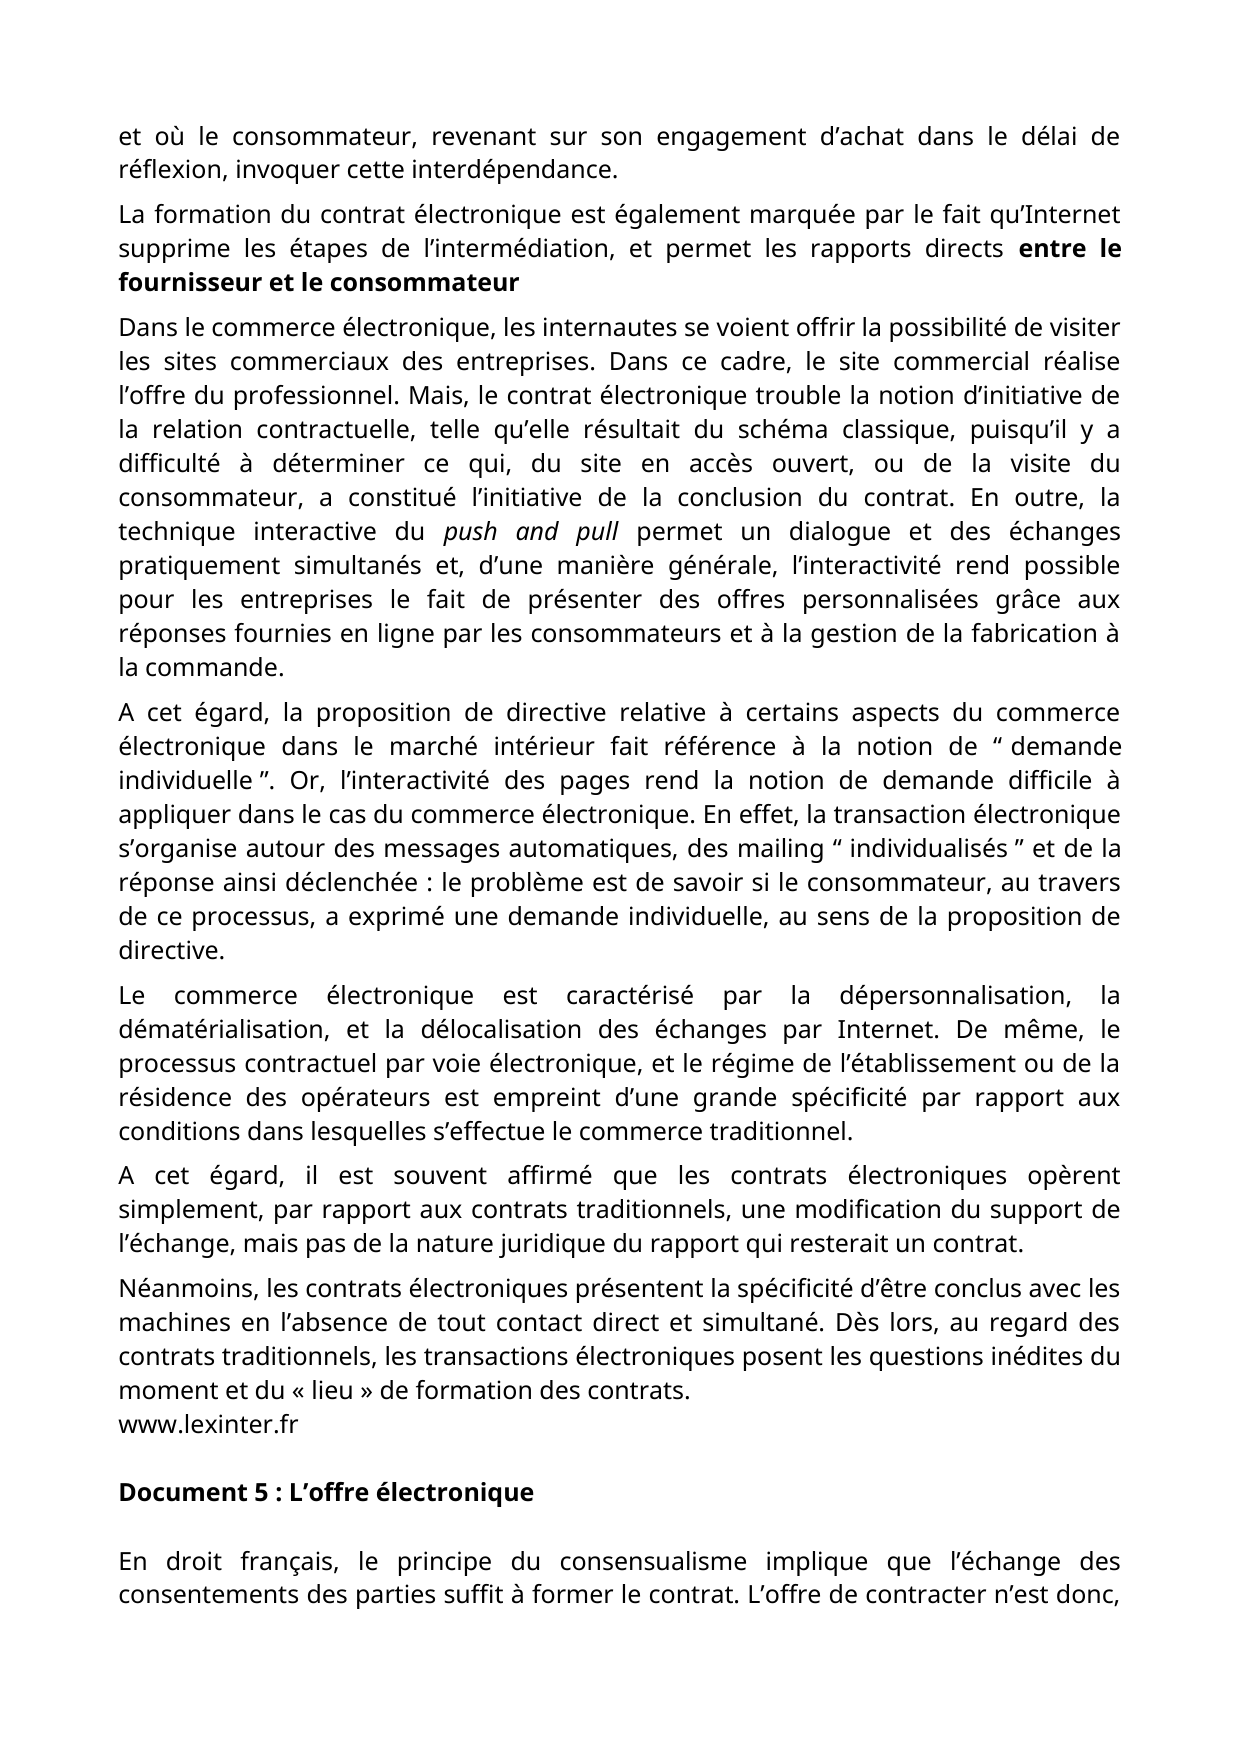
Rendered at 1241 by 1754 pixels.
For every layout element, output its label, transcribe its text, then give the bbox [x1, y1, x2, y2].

text Document 5 : L’offre électronique [118, 1475, 1122, 1509]
text A cet égard, il est souvent affirmé que les contrats électroniques opèrent simplement, par rapport aux contrats traditionnels, une modification du support de l’échange, mais pas de la nature juridique du rapport qui resterait un contrat. [118, 1158, 1122, 1260]
text A cet égard, la proposition de directive relative à certains aspects du commerce électronique dans le marché intérieur fait référence à la notion de “ demande individuelle ”. Or, l’interactivité des pages rend la notion de demande difficile à appliquer dans le cas du commerce électronique. En effet, la transaction électronique s’organise autour des messages automatiques, des mailing “ individualisés ” et de la réponse ainsi déclenchée : le problème est de savoir si le consommateur, au travers de ce processus, a exprimé une demande individuelle, au sens de la proposition de directive. [118, 694, 1122, 967]
text www.lexinter.fr [118, 1407, 1122, 1441]
text Le commerce électronique est caractérisé par la dépersonnalisation, la dématérialisation, et la délocalisation des échanges par Internet. De même, le processus contractuel par voie électronique, et le régime de l’établissement ou de la résidence des opérateurs est empreint d’une grande spécificité par rapport aux conditions dans lesquelles s’effectue le commerce traditionnel. [118, 977, 1122, 1148]
text Néanmoins, les contrats électroniques présentent la spécificité d’être conclus avec les machines en l’absence de tout contact direct et simultané. Dès lors, au regard des contrats traditionnels, les transactions électroniques posent les questions inédites du moment et du « lieu » de formation des contrats. [118, 1271, 1122, 1407]
text Dans le commerce électronique, les internautes se voient offrir la possibilité de visiter les sites commerciaux des entreprises. Dans ce cadre, le site commercial réalise l’offre du professionnel. Mais, le contrat électronique trouble la notion d’initiative de la relation contractuelle, telle qu’elle résultait du schéma classique, puisqu’il y a difficulté à déterminer ce qui, du site en accès ouvert, ou de la visite du consommateur, a constitué l’initiative de la conclusion du contrat. En outre, la technique interactive du push and pull permet un dialogue et des échanges pratiquement simultanés et, d’une manière générale, l’interactivité rend possible pour les entreprises le fait de présenter des offres personnalisées grâce aux réponses fournies en ligne par les consommateurs et à la gestion de la fabrication à la commande. [118, 309, 1122, 684]
text En droit français, le principe du consensualisme implique que l’échange des consentements des parties suffit à former le contrat. L’offre de contracter n’est donc, [118, 1543, 1122, 1611]
text La formation du contrat électronique est également marquée par le fait qu’Internet supprime les étapes de l’intermédiation, et permet les rapports directs entre le fournisseur et le consommateur [118, 197, 1122, 299]
text et où le consommateur, revenant sur son engagement d’achat dans le délai de réflexion, invoquer cette interdépendance. [118, 118, 1122, 186]
